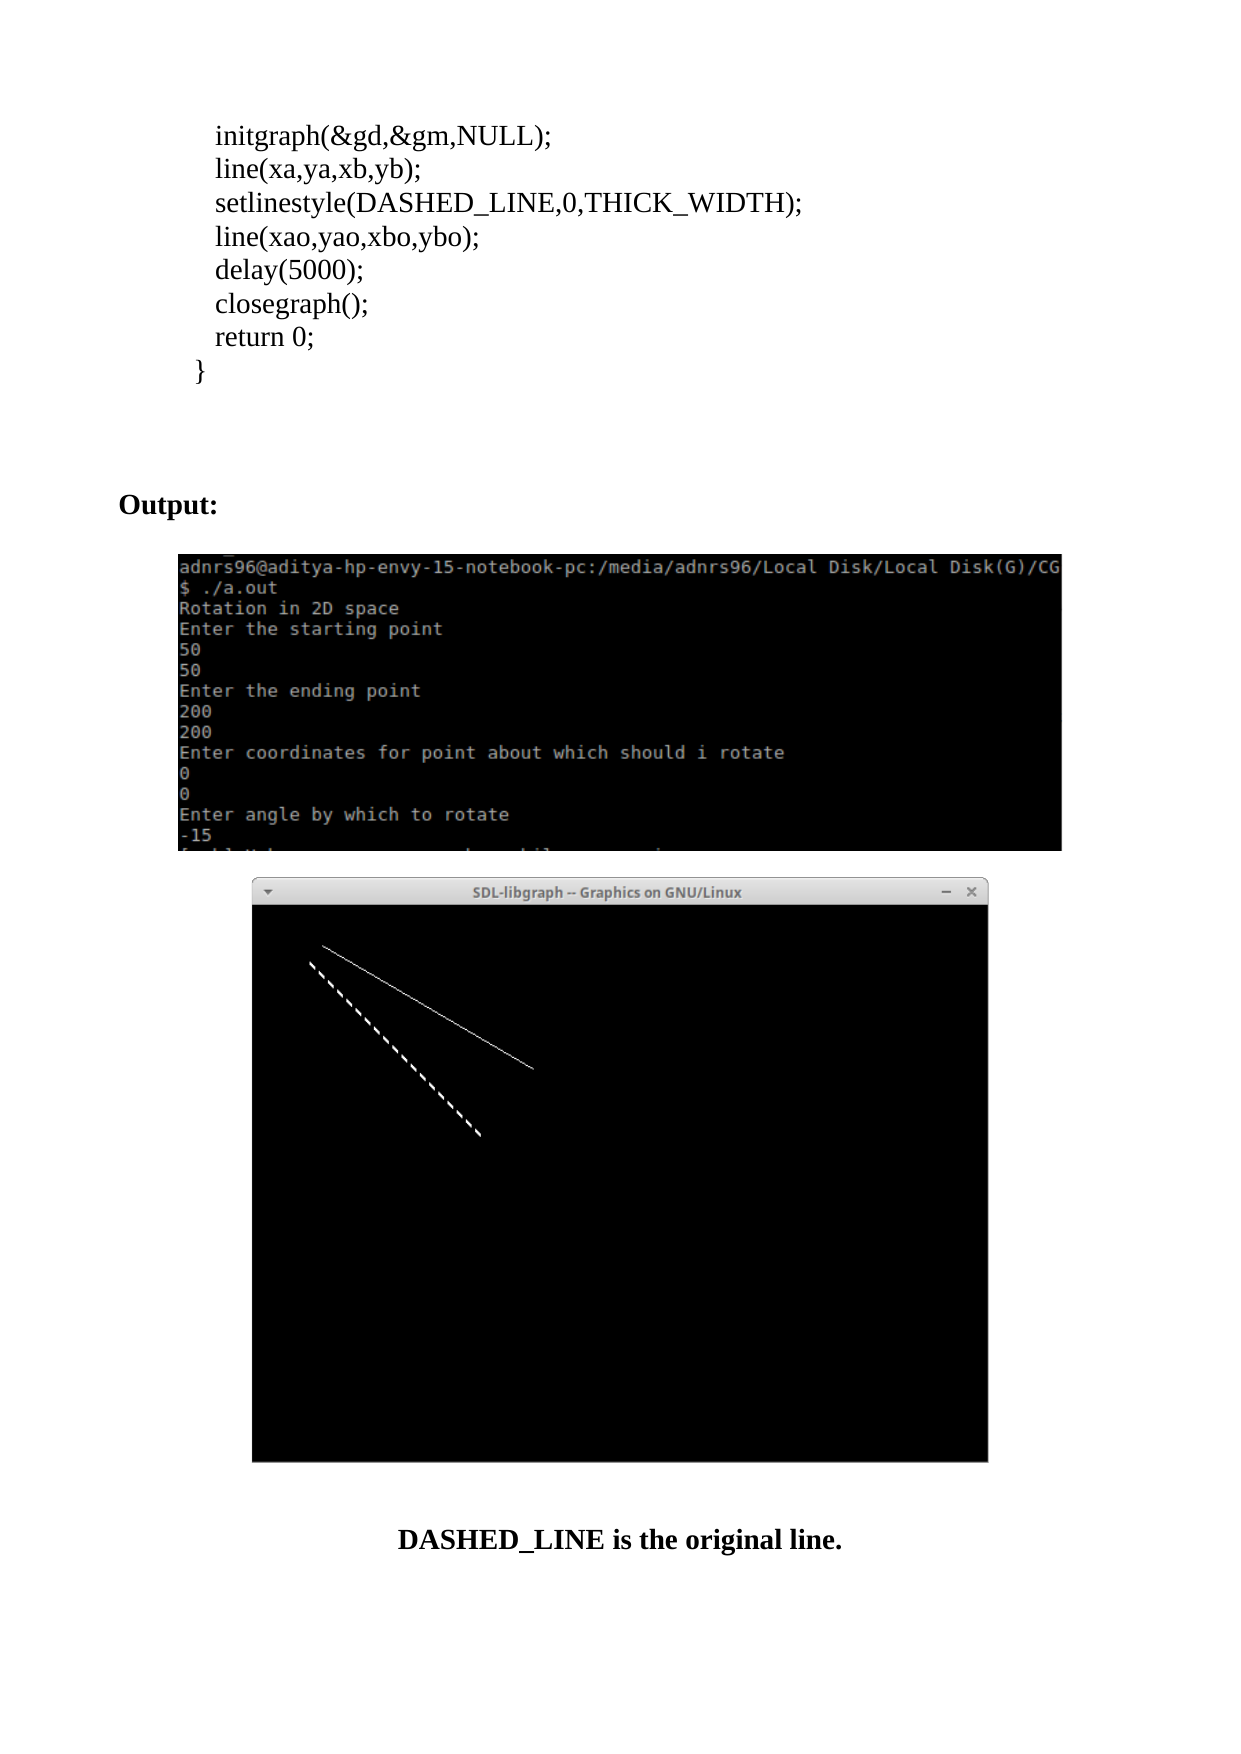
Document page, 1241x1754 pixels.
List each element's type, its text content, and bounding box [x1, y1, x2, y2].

text } [193, 353, 1122, 386]
text Output: [118, 487, 1122, 521]
picture [251, 877, 989, 1463]
text DASHED_LINE is the original line. [118, 1522, 1122, 1555]
text initgraph(&gd,&gm,NULL); [193, 118, 1122, 152]
text setlinestyle(DASHED_LINE,0,THICK_WIDTH); [193, 185, 1122, 219]
text line(xao,yao,xbo,ybo); [193, 219, 1122, 252]
picture [178, 554, 1063, 851]
text line(xa,ya,xb,yb); [193, 152, 1122, 185]
text return 0; [193, 319, 1122, 353]
text closegraph(); [193, 286, 1122, 319]
text delay(5000); [193, 252, 1122, 286]
